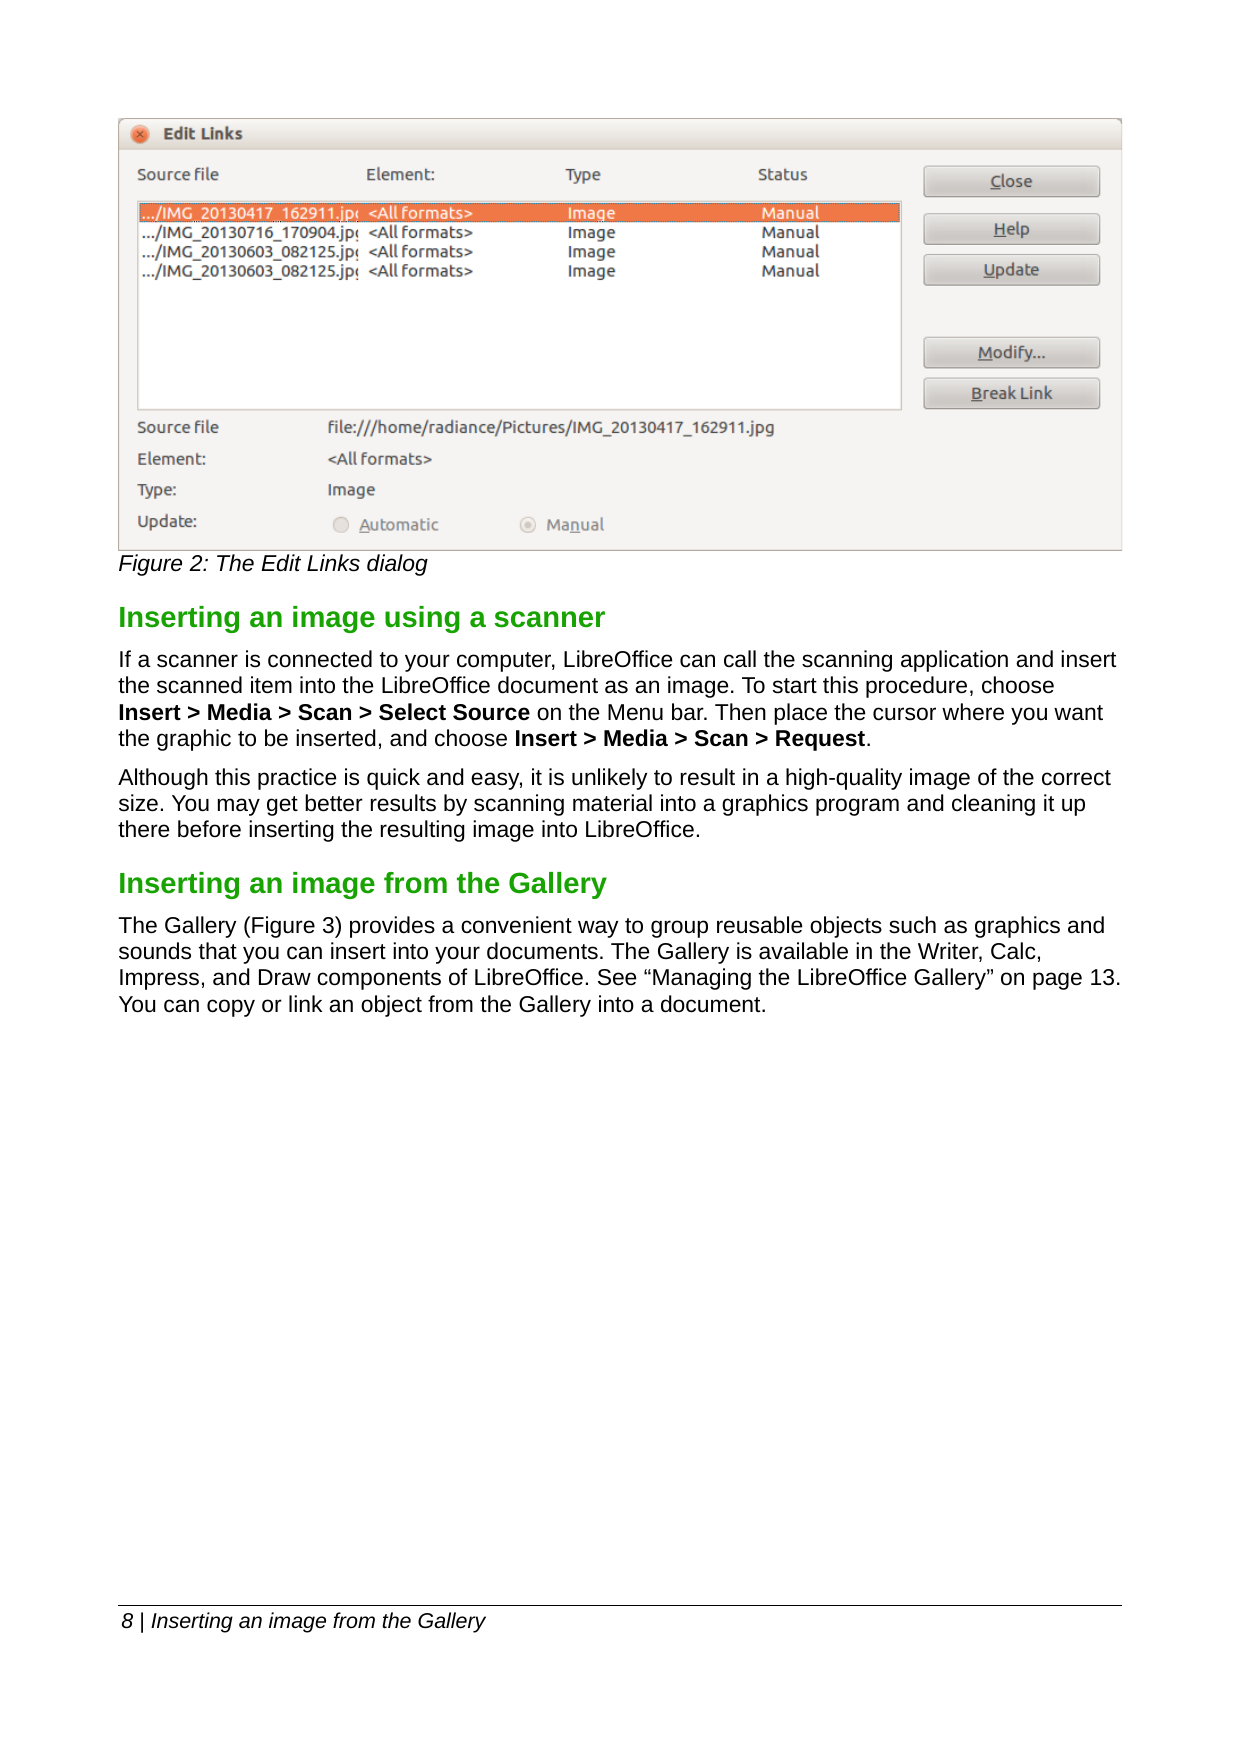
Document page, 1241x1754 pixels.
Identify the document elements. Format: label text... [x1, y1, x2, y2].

subtitle Inserting an image using a scanner [118, 600, 1122, 634]
text The Gallery (Figure 3) provides a convenient way to group reusable objects such as graphics and sounds that you can insert into your documents. The Gallery is available in the Writer, Calc, Impress, and Draw components of LibreOffice. See “Managing the LibreOffice Gallery” on page 13. You can copy or link an object from the Gallery into a document. [118, 912, 1122, 1017]
text Figure 2: The Edit Links dialog [118, 551, 1122, 577]
text If a scanner is connected to your computer, LibreOffice can call the scanning application and insert the scanned item into the LibreOffice document as an image. To start this procedure, choose Insert > Media > Scan > Select Source on the Menu bar. Then place the cursor where you want the graphic to be inserted, and choose Insert > Media > Scan > Request. [118, 646, 1122, 751]
subtitle Inserting an image from the Gallery [118, 866, 1122, 900]
text Although this practice is quick and easy, it is unlikely to result in a high-quality image of the correct size. You may get better results by scanning material into a graphics program and cleaning it up there before inserting the resulting image into LibreOffice. [118, 764, 1122, 843]
picture [118, 118, 1123, 551]
